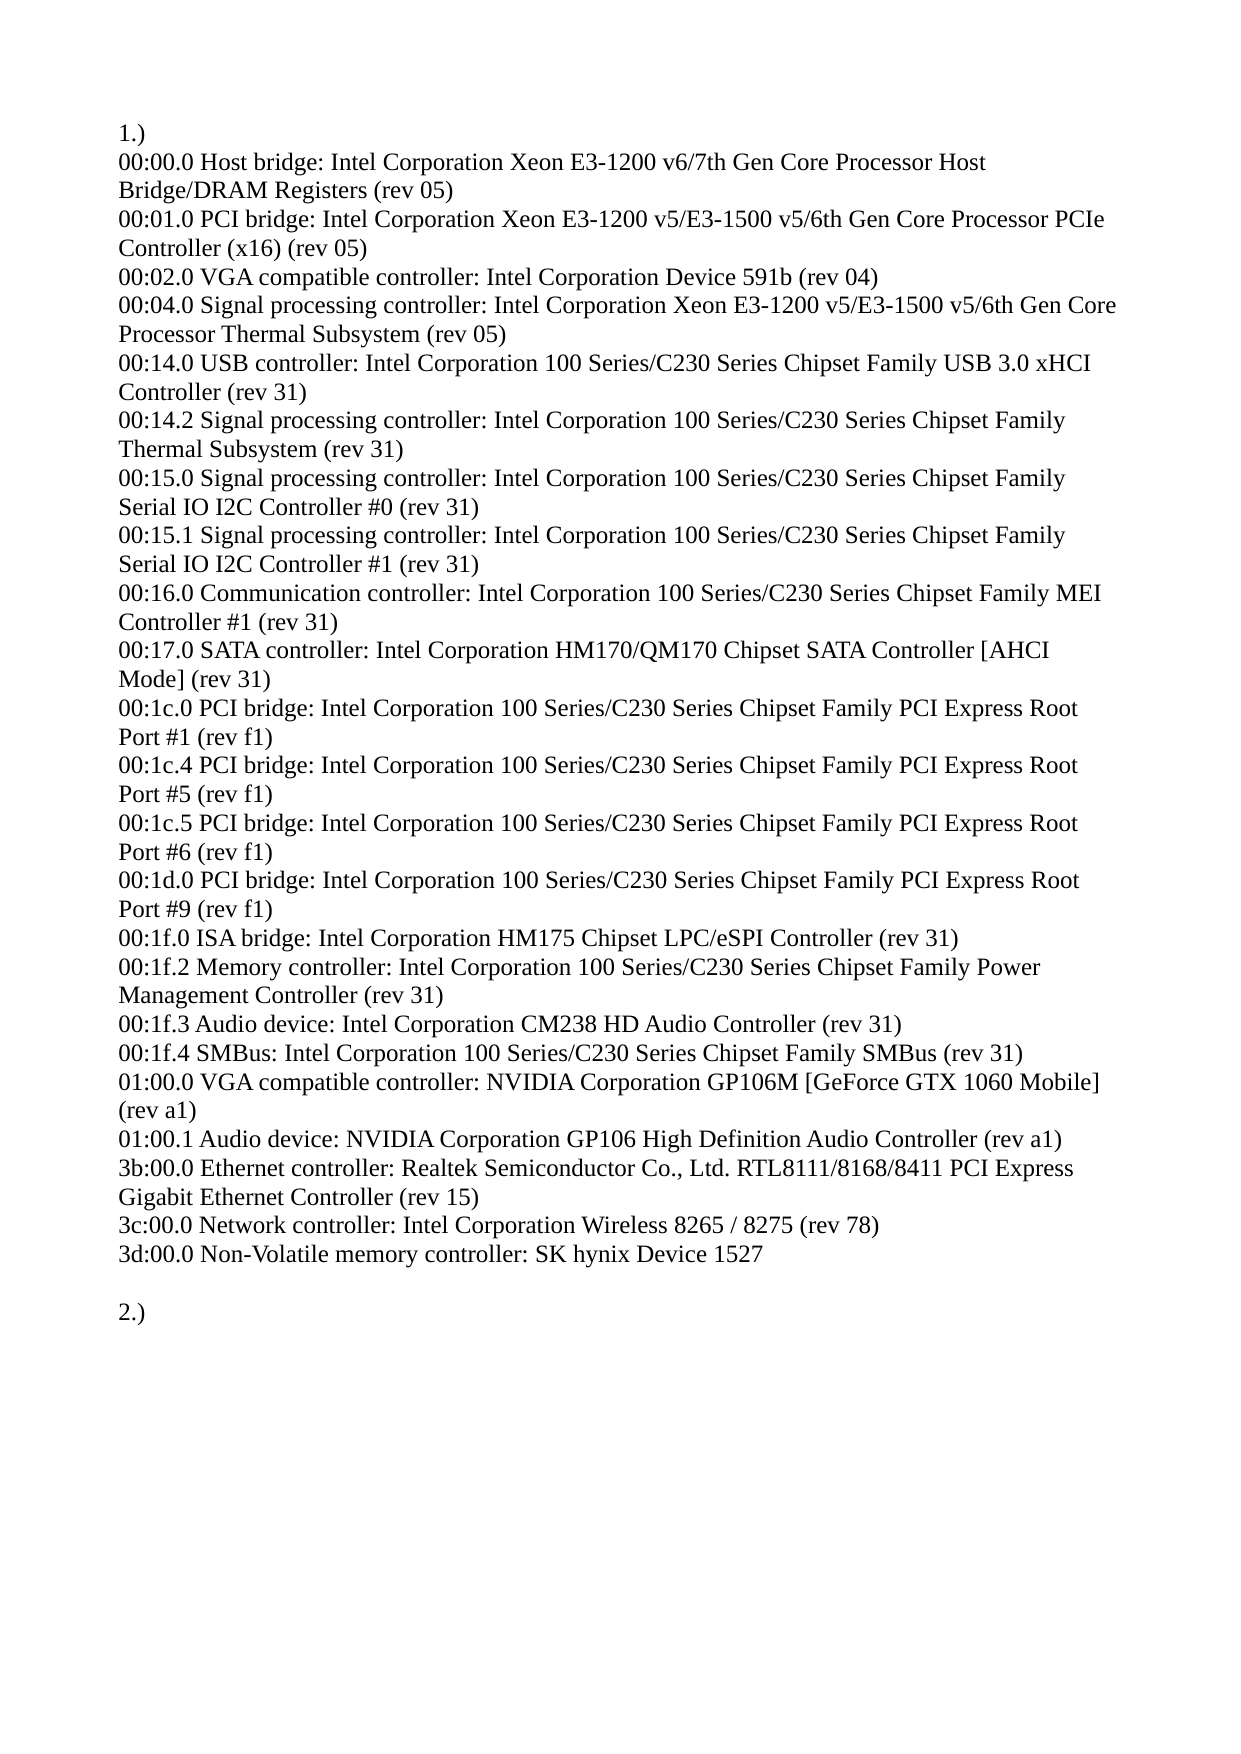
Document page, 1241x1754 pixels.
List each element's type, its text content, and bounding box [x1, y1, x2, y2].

text 01:00.0 VGA compatible controller: NVIDIA Corporation GP106M [GeForce GTX 1060 Mobile] (rev a1) [118, 1067, 1122, 1124]
text 00:04.0 Signal processing controller: Intel Corporation Xeon E3-1200 v5/E3-1500 v5/6th Gen Core Processor Thermal Subsystem (rev 05) [118, 291, 1122, 348]
text 00:01.0 PCI bridge: Intel Corporation Xeon E3-1200 v5/E3-1500 v5/6th Gen Core Processor PCIe Controller (x16) (rev 05) [118, 204, 1122, 262]
text 00:16.0 Communication controller: Intel Corporation 100 Series/C230 Series Chipset Family MEI Controller #1 (rev 31) [118, 578, 1122, 636]
text 00:14.0 USB controller: Intel Corporation 100 Series/C230 Series Chipset Family USB 3.0 xHCI Controller (rev 31) [118, 348, 1122, 406]
text 00:1c.0 PCI bridge: Intel Corporation 100 Series/C230 Series Chipset Family PCI Express Root Port #1 (rev f1) [118, 693, 1122, 751]
text 01:00.1 Audio device: NVIDIA Corporation GP106 High Definition Audio Controller (rev a1) [118, 1124, 1122, 1153]
text 00:15.1 Signal processing controller: Intel Corporation 100 Series/C230 Series Chipset Family Serial IO I2C Controller #1 (rev 31) [118, 521, 1122, 578]
text 00:14.2 Signal processing controller: Intel Corporation 100 Series/C230 Series Chipset Family Thermal Subsystem (rev 31) [118, 406, 1122, 463]
text 00:02.0 VGA compatible controller: Intel Corporation Device 591b (rev 04) [118, 262, 1122, 291]
text 00:1f.4 SMBus: Intel Corporation 100 Series/C230 Series Chipset Family SMBus (rev 31) [118, 1038, 1122, 1067]
text 1.) [118, 118, 1122, 147]
text 00:1d.0 PCI bridge: Intel Corporation 100 Series/C230 Series Chipset Family PCI Express Root Port #9 (rev f1) [118, 866, 1122, 923]
text 3c:00.0 Network controller: Intel Corporation Wireless 8265 / 8275 (rev 78) [118, 1211, 1122, 1239]
text 3d:00.0 Non-Volatile memory controller: SK hynix Device 1527 [118, 1239, 1122, 1268]
text 00:1f.2 Memory controller: Intel Corporation 100 Series/C230 Series Chipset Family Power Management Controller (rev 31) [118, 952, 1122, 1009]
text 00:00.0 Host bridge: Intel Corporation Xeon E3-1200 v6/7th Gen Core Processor Host Bridge/DRAM Registers (rev 05) [118, 147, 1122, 204]
text 00:1f.0 ISA bridge: Intel Corporation HM175 Chipset LPC/eSPI Controller (rev 31) [118, 923, 1122, 952]
text 00:15.0 Signal processing controller: Intel Corporation 100 Series/C230 Series Chipset Family Serial IO I2C Controller #0 (rev 31) [118, 463, 1122, 521]
text 00:1c.4 PCI bridge: Intel Corporation 100 Series/C230 Series Chipset Family PCI Express Root Port #5 (rev f1) [118, 751, 1122, 808]
text 00:1f.3 Audio device: Intel Corporation CM238 HD Audio Controller (rev 31) [118, 1009, 1122, 1038]
text 2.) [118, 1297, 1122, 1326]
text 00:17.0 SATA controller: Intel Corporation HM170/QM170 Chipset SATA Controller [AHCI Mode] (rev 31) [118, 636, 1122, 693]
text 00:1c.5 PCI bridge: Intel Corporation 100 Series/C230 Series Chipset Family PCI Express Root Port #6 (rev f1) [118, 808, 1122, 866]
text 3b:00.0 Ethernet controller: Realtek Semiconductor Co., Ltd. RTL8111/8168/8411 PCI Express Gigabit Ethernet Controller (rev 15) [118, 1153, 1122, 1211]
